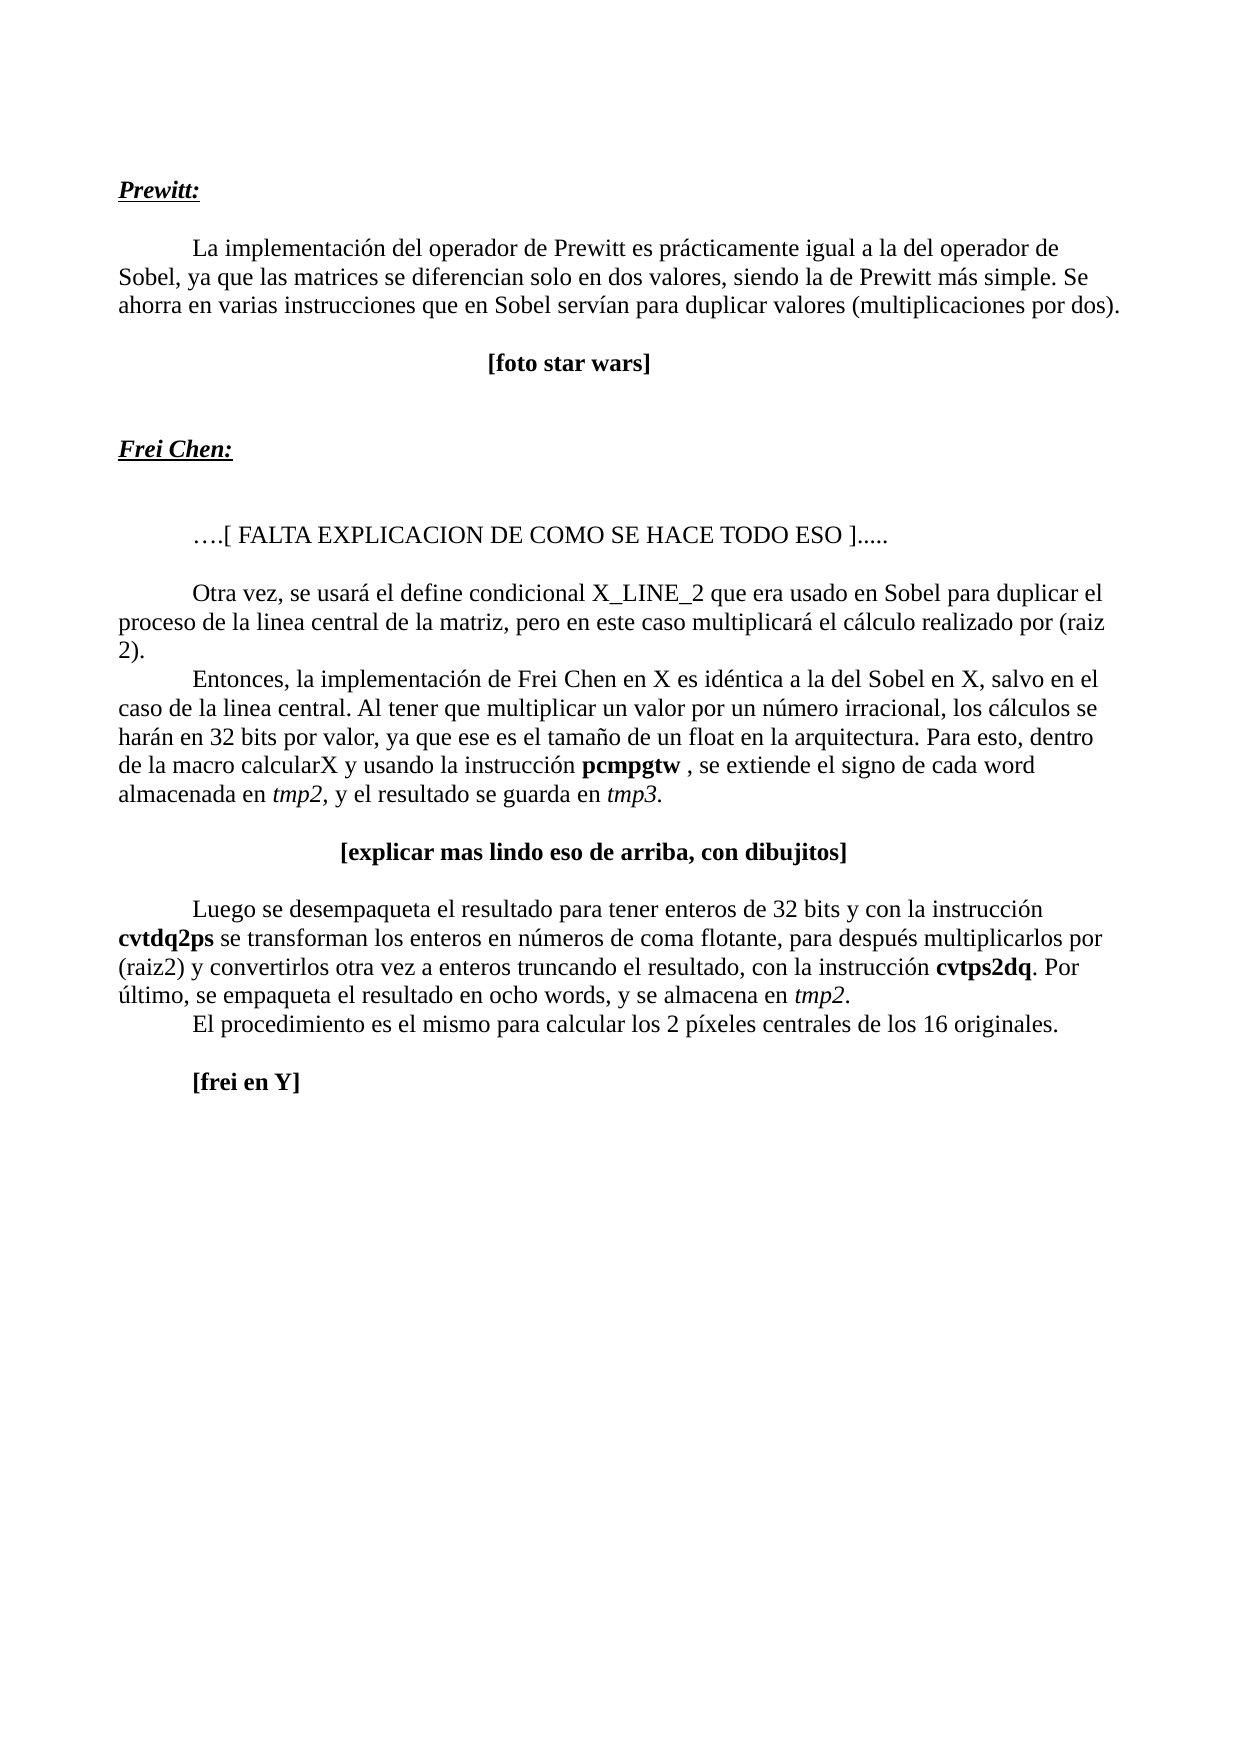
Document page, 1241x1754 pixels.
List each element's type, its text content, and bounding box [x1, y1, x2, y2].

text [frei en Y] [118, 1067, 1122, 1096]
text Prewitt: [118, 176, 1122, 204]
text [explicar mas lindo eso de arriba, con dibujitos] [118, 837, 1122, 866]
text El procedimiento es el mismo para calcular los 2 píxeles centrales de los 16 originales. [118, 1009, 1122, 1038]
text Entonces, la implementación de Frei Chen en X es idéntica a la del Sobel en X, salvo en el caso de la linea central. Al tener que multiplicar un valor por un número irracional, los cálculos se harán en 32 bits por valor, ya que ese es el tamaño de un float en la arquitectura. Para esto, dentro de la macro calcularX y usando la instrucción pcmpgtw , se extiende el signo de cada word almacenada en tmp2, y el resultado se guarda en tmp3. [118, 664, 1122, 808]
text Otra vez, se usará el define condicional X_LINE_2 que era usado en Sobel para duplicar el proceso de la linea central de la matriz, pero en este caso multiplicará el cálculo realizado por (raiz 2). [118, 578, 1122, 664]
text Frei Chen: [118, 434, 1122, 463]
text Luego se desempaqueta el resultado para tener enteros de 32 bits y con la instrucción cvtdq2ps se transforman los enteros en números de coma flotante, para después multiplicarlos por (raiz2) y convertirlos otra vez a enteros truncando el resultado, con la instrucción cvtps2dq. Por último, se empaqueta el resultado en ocho words, y se almacena en tmp2. [118, 894, 1122, 1009]
text ….[ FALTA EXPLICACION DE COMO SE HACE TODO ESO ]..... [118, 521, 1122, 549]
text [foto star wars] [118, 348, 1122, 377]
text La implementación del operador de Prewitt es prácticamente igual a la del operador de Sobel, ya que las matrices se diferencian solo en dos valores, siendo la de Prewitt más simple. Se ahorra en varias instrucciones que en Sobel servían para duplicar valores (multiplicaciones por dos). [118, 233, 1122, 319]
